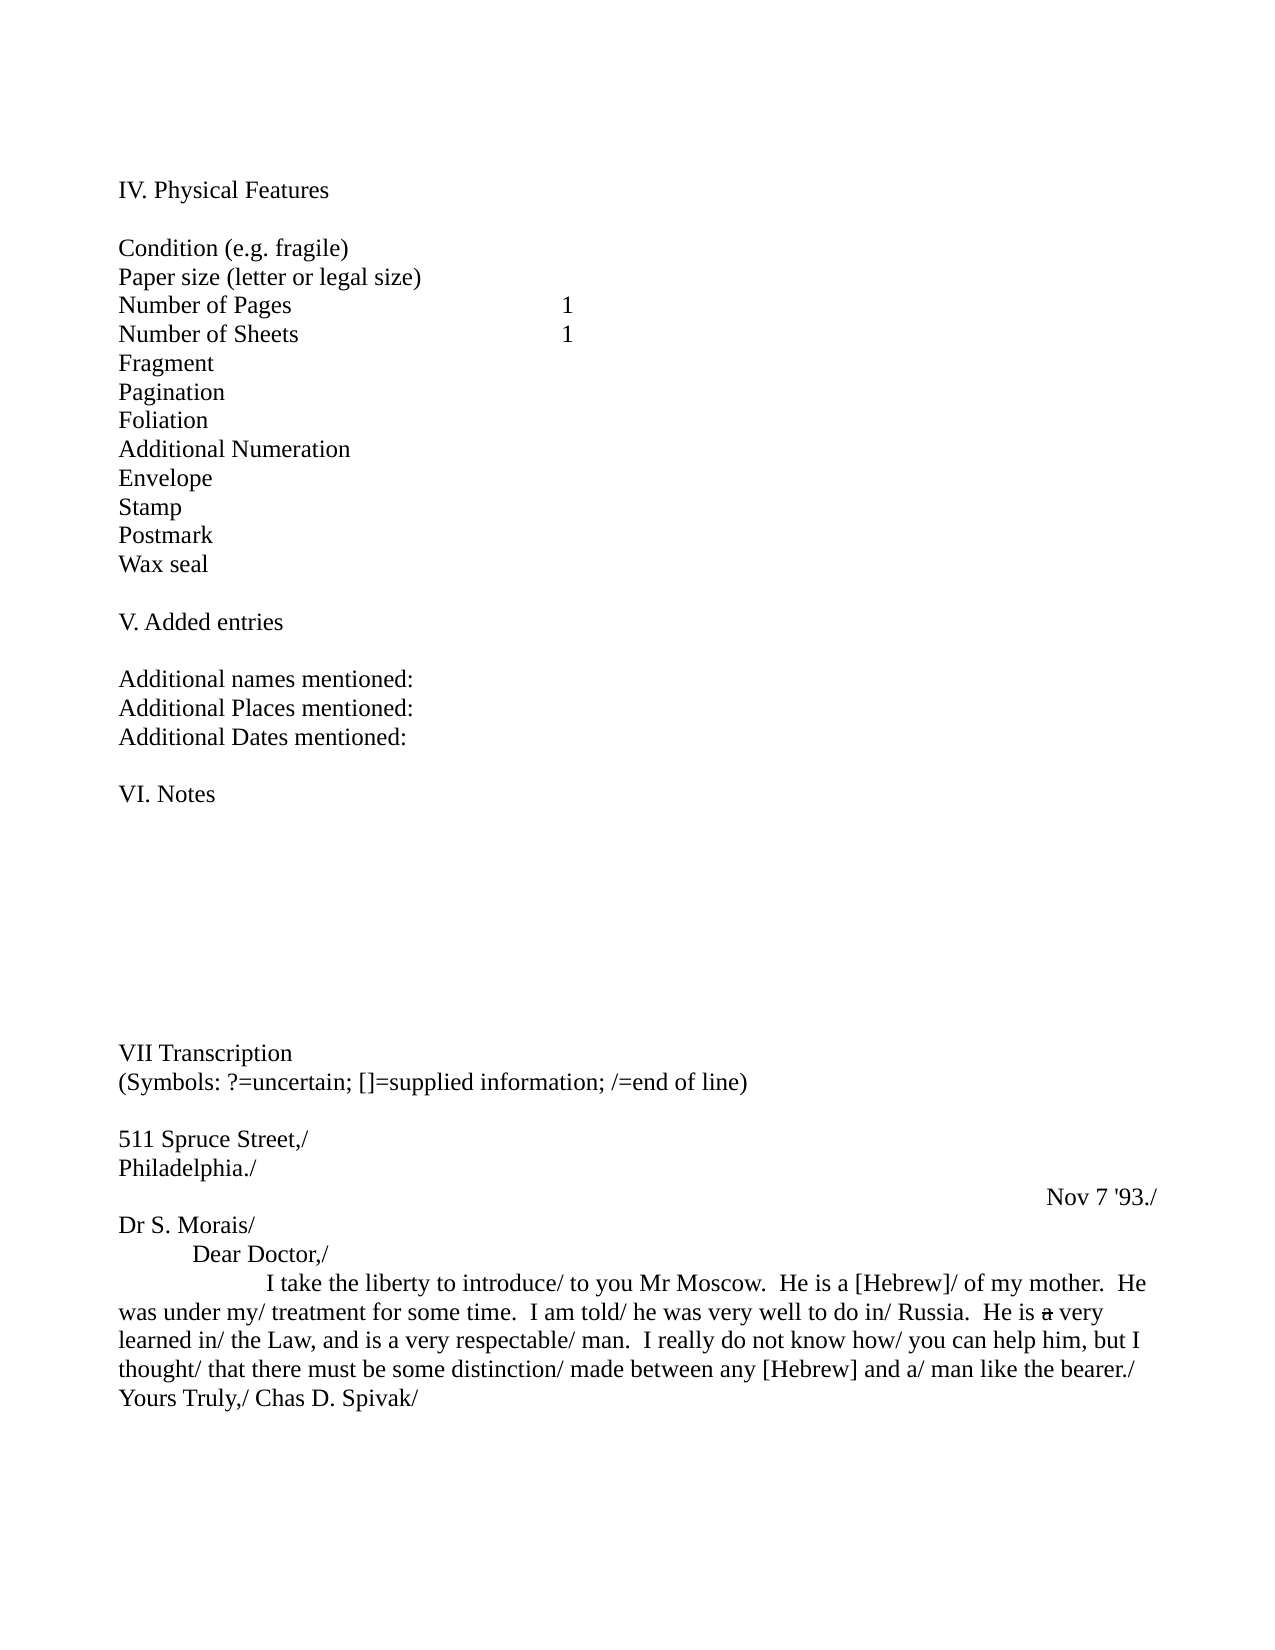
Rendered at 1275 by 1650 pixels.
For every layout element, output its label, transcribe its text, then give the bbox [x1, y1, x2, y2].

text Dear Doctor,/ [118, 1239, 1157, 1268]
text I take the liberty to introduce/ to you Mr Moscow. He is a [Hebrew]/ of my mother. He was under my/ treatment for some time. I am told/ he was very well to do in/ Russia. He is a very learned in/ the Law, and is a very respectable/ man. I really do not know how/ you can help him, but I thought/ that there must be some distinction/ made between any [Hebrew] and a/ man like the bearer./ Yours Truly,/ Chas D. Spivak/ [118, 1268, 1157, 1412]
text Additional names mentioned: [118, 664, 1157, 693]
text Dr S. Morais/ [118, 1211, 1157, 1239]
text Fragment [118, 348, 1157, 377]
text Number of Pages 1 [118, 291, 1157, 319]
text V. Added entries [118, 607, 1157, 636]
text IV. Physical Features [118, 176, 1157, 204]
text Postma rk [118, 521, 1157, 549]
text Foliation [118, 406, 1157, 434]
text Envelope [118, 463, 1157, 492]
text Additional Dates mentioned: [118, 722, 1157, 751]
text Pagination [118, 377, 1157, 406]
text Stamp [118, 492, 1157, 521]
text Number of Sheets 1 [118, 319, 1157, 348]
text (Symbols: ?=uncertain; []=supplied information; /=end of line) [118, 1067, 1157, 1096]
text Additional Places mentioned: [118, 693, 1157, 722]
text Condition (e.g. fragile) [118, 233, 1157, 262]
text VI. Notes [118, 779, 1157, 808]
text Wax seal [118, 549, 1157, 578]
text VII Transcription [118, 1038, 1157, 1067]
text Paper size (letter or legal size) [118, 262, 1157, 291]
text Additional Numeration [118, 434, 1157, 463]
text Nov 7 '93./ [118, 1182, 1157, 1211]
text 511 Spruce Street,/ [118, 1124, 1157, 1153]
text Philadelphia./ [118, 1153, 1157, 1182]
